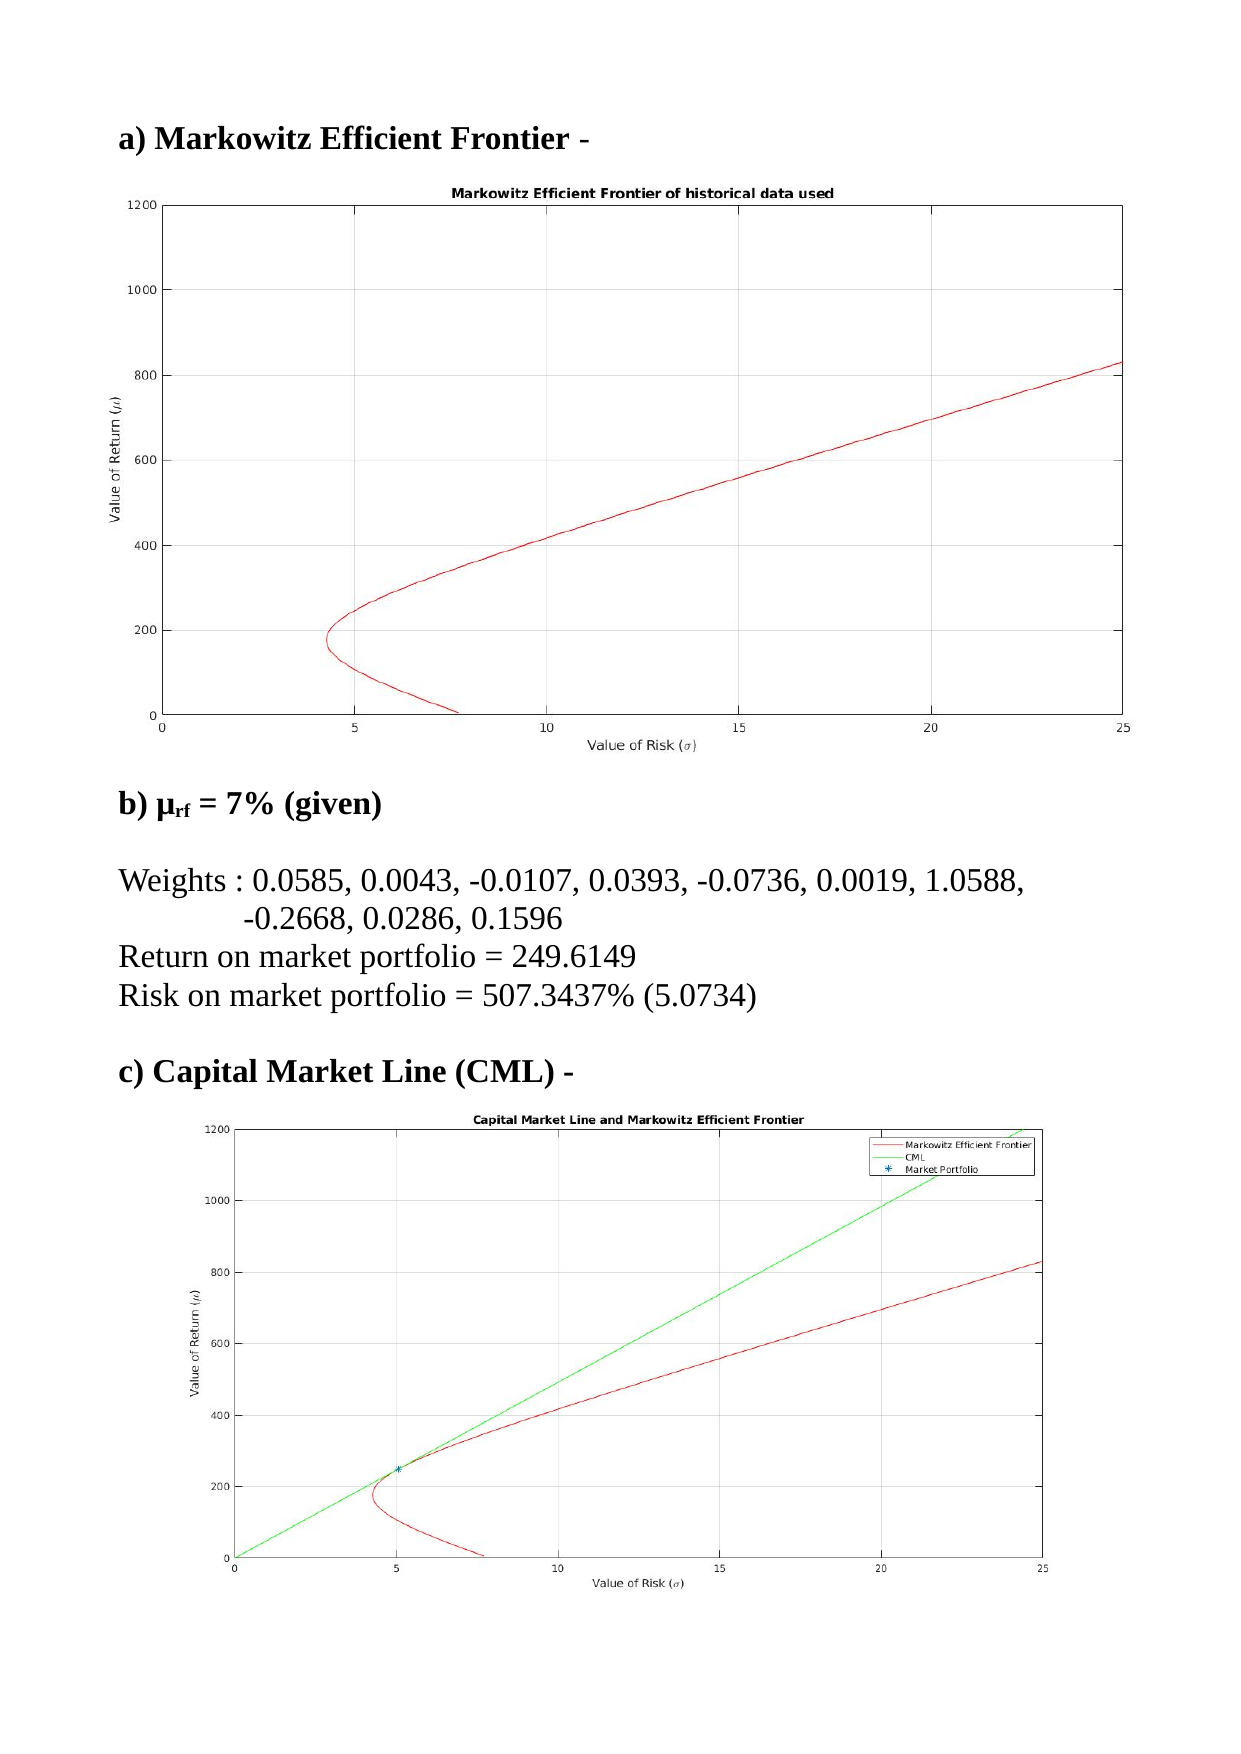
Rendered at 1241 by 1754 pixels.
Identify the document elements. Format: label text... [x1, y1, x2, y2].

text b) μrf = 7% (given) [118, 784, 1122, 822]
text a) Markowitz Efficient Frontier - [118, 118, 1122, 156]
text -0.2668, 0.0286, 0.1596 [118, 898, 1122, 937]
picture [0, 157, 1241, 784]
text c) Capital Market Line (CML) - [118, 1052, 1122, 1090]
text Return on market portfolio = 249.6149 [118, 937, 1122, 975]
picture [98, 1090, 1142, 1616]
text Weights : 0.0585, 0.0043, -0.0107, 0.0393, -0.0736, 0.0019, 1.0588, [118, 860, 1122, 898]
text Risk on market portfolio = 507.3437% (5.0734) [118, 975, 1122, 1013]
